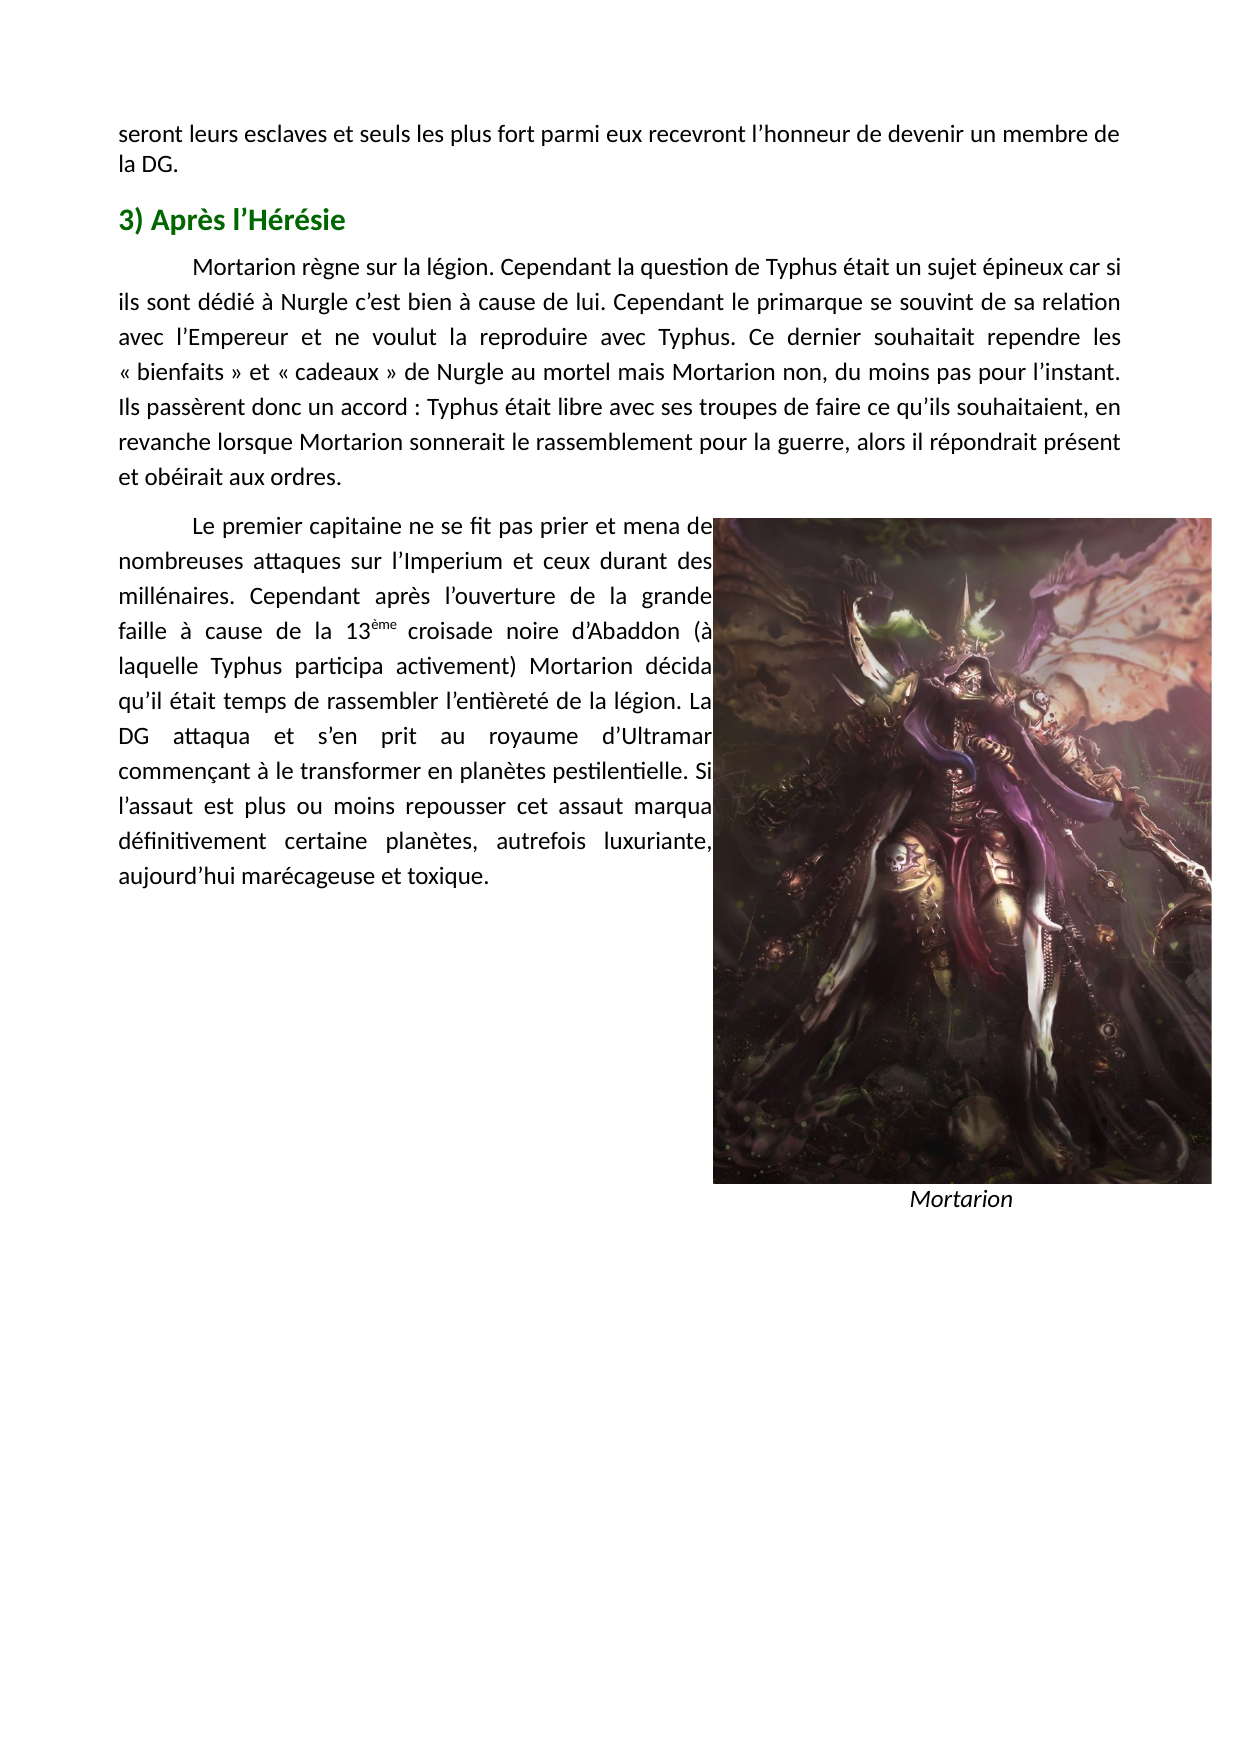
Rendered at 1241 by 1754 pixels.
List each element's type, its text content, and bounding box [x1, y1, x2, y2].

text Le premier capitaine ne se fit pas prier et mena de nombreuses attaques sur l’Imperium et ceux durant des millénaires. Cependant après l’ouverture de la grande faille à cause de la 13ème croisade noire d’Abaddon (à laquelle Typhus participa activement) Mortarion décida qu’il était temps de rassembler l’entièreté de la légion. La DG attaqua et s’en prit au royaume d’Ultramar commençant à le transformer en planètes pestilentielle. Si l’assaut est plus ou moins repousser cet assaut marqua définitivement certaine planètes, autrefois luxuriante, aujourd’hui marécageuse et toxique. [118, 506, 1212, 891]
text seront leurs esclaves et seuls les plus fort parmi eux recevront l’honneur de devenir un membre de la DG. [118, 118, 1122, 179]
text Mortarion règne sur la légion. Cependant la question de Typhus était un sujet épineux car si ils sont dédié à Nurgle c’est bien à cause de lui. Cependant le primarque se souvint de sa relation avec l’Empereur et ne voulut la reproduire avec Typhus. Ce dernier souhaitait rependre les « bienfaits » et « cadeaux » de Nurgle au mortel mais Mortarion non, du moins pas pour l’instant. Ils passèrent donc un accord : Typhus était libre avec ses troupes de faire ce qu’ils souhaitaient, en revanche lorsque Mortarion sonnerait le rassemblement pour la guerre, alors il répondrait présent et obéirait aux ordres. [118, 251, 1122, 491]
picture [713, 518, 1212, 1184]
text Mortarion [713, 1184, 1212, 1214]
subtitle 3) Après l’Hérésie [118, 200, 1122, 238]
